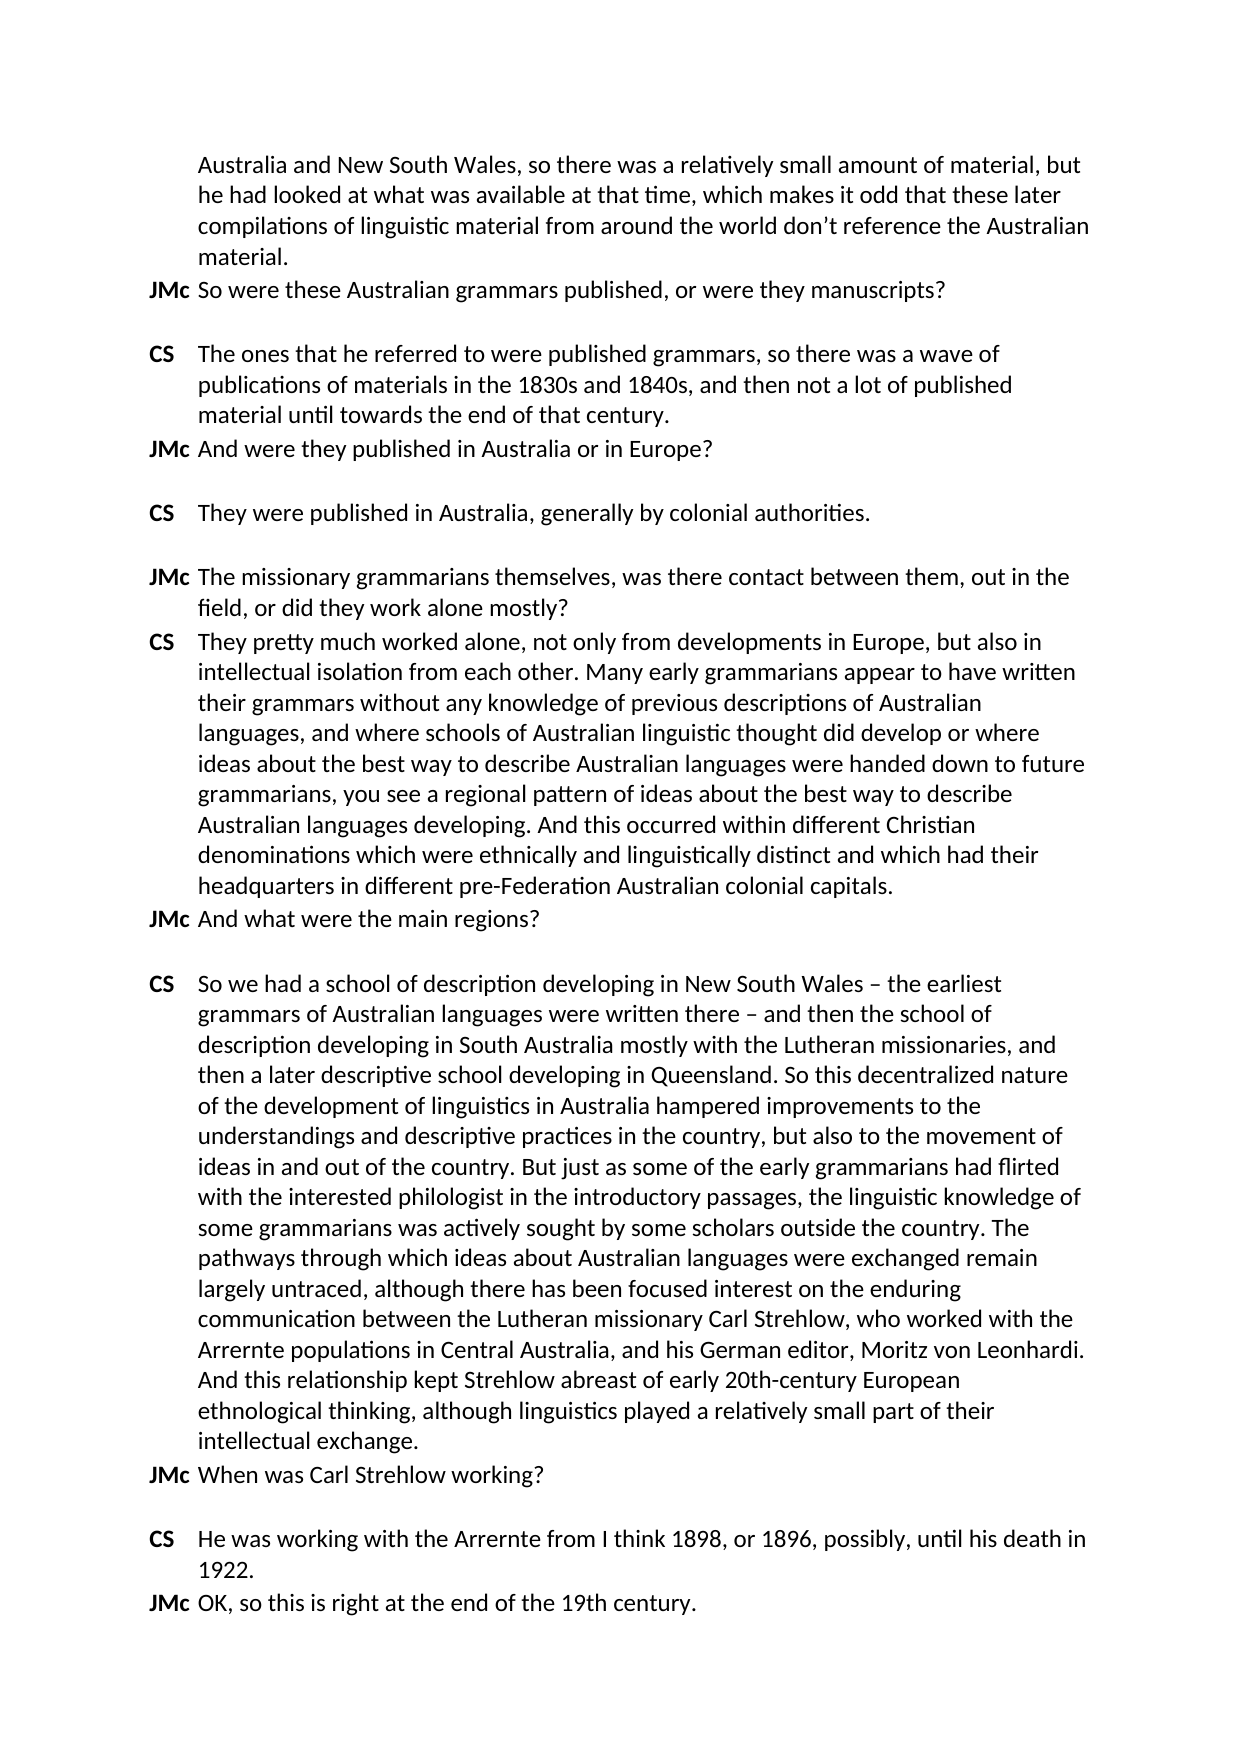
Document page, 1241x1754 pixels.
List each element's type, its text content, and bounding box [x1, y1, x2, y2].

table_cell They pretty much worked alone, not only from developments in Europe, but also in intellectual isolation from each other. Many early grammarians appear to have written their grammars without any knowledge of previous descriptions of Australian languages, and where schools of Australian linguistic thought did develop or where ideas about the best way to describe Australian languages were handed down to future grammarians, you see a regional pattern of ideas about the best way to describe Australian languages developing. And this occurred within different Christian denominations which were ethnically and linguistically distinct and which had their headquarters in different pre-Federation Australian colonial capitals. [196, 624, 1093, 902]
table_cell He was working with the Arrernte from I think 1898, or 1896, possibly, until his death in 1922. [196, 1522, 1093, 1586]
table_cell They were published in Australia, generally by colonial authorities. [196, 496, 1093, 560]
table_cell CS [148, 966, 196, 1458]
table_cell JMc [148, 1586, 196, 1619]
table_cell JMc [148, 273, 196, 337]
table_cell JMc [148, 1458, 196, 1522]
table_cell The ones that he referred to were published grammars, so there was a wave of publications of materials in the 1830s and 1840s, and then not a lot of published material until towards the end of that century. [196, 337, 1093, 432]
table_cell When was Carl Strehlow working? [196, 1458, 1093, 1522]
table_cell So we had a school of description developing in New South Wales – the earliest grammars of Australian languages were written there – and then the school of description developing in South Australia mostly with the Lutheran missionaries, and then a later descriptive school developing in Queensland. So this decentralized nature of the development of linguistics in Australia hampered improvements to the understandings and descriptive practices in the country, but also to the movement of ideas in and out of the country. But just as some of the early grammarians had flirted with the interested philologist in the introductory passages, the linguistic knowledge of some grammarians was actively sought by some scholars outside the country. The pathways through which ideas about Australian languages were exchanged remain largely untraced, although there has been focused interest on the enduring communication between the Lutheran missionary Carl Strehlow, who worked with the Arrernte populations in Central Australia, and his German editor, Moritz von Leonhardi. And this relationship kept Strehlow abreast of early 20th-century European ethnological thinking, although linguistics played a relatively small part of their intellectual exchange. [196, 966, 1093, 1458]
table_cell And what were the main regions? [196, 902, 1093, 966]
table_cell CS [148, 337, 196, 432]
table_cell CS [148, 1522, 196, 1586]
table_cell JMc [148, 902, 196, 966]
table_cell JMc [148, 432, 196, 496]
table_cell So were these Australian grammars published, or were they manuscripts? [196, 273, 1093, 337]
table_cell CS [148, 496, 196, 560]
table_cell And were they published in Australia or in Europe? [196, 432, 1093, 496]
table_cell [148, 148, 196, 273]
table_cell OK, so this is right at the end of the 19th century. [196, 1586, 1093, 1619]
table_cell JMc [148, 560, 196, 624]
table_cell Australia and New South Wales, so there was a relatively small amount of material, but he had looked at what was available at that time, which makes it odd that these later compilations of linguistic material from around the world don’t reference the Australian material. [196, 148, 1093, 273]
table_cell The missionary grammarians themselves, was there contact between them, out in the field, or did they work alone mostly? [196, 560, 1093, 624]
table_cell CS [148, 624, 196, 902]
